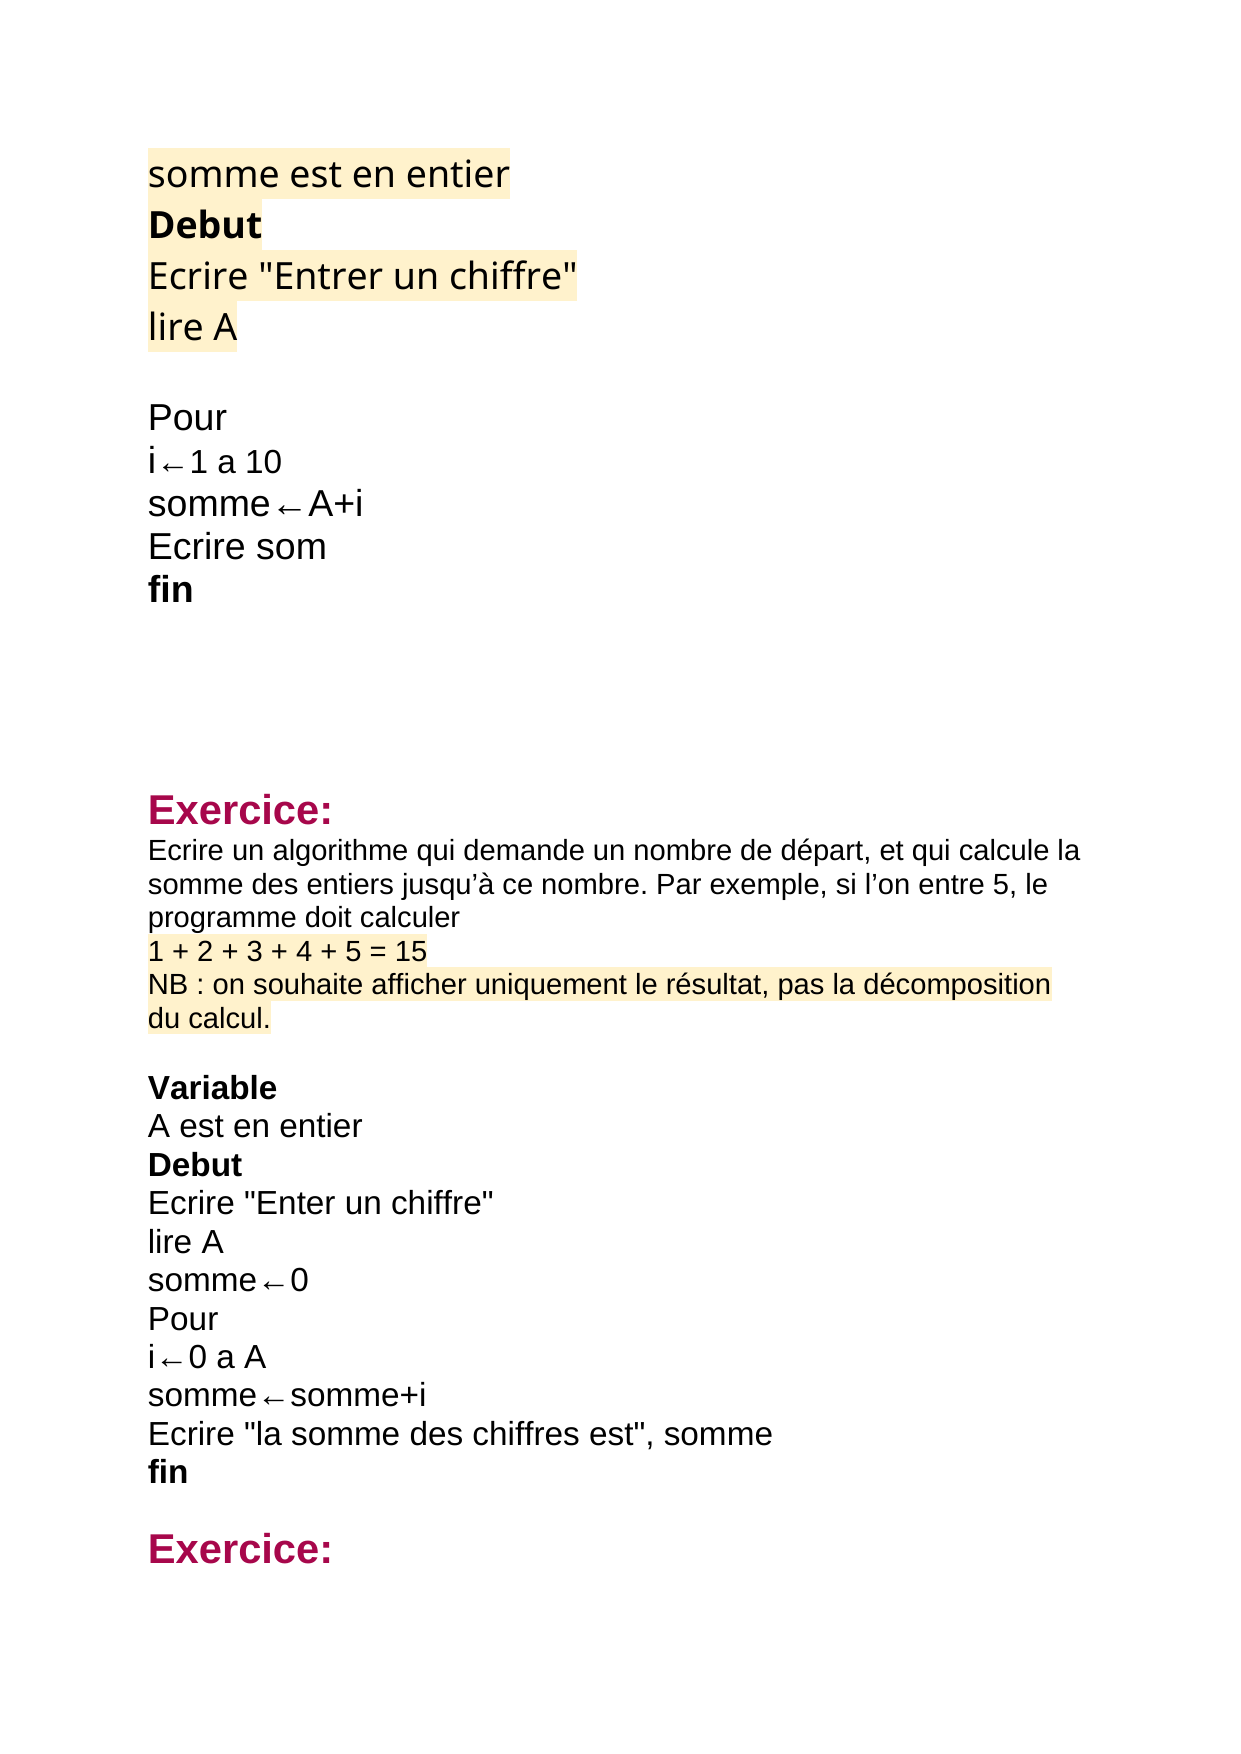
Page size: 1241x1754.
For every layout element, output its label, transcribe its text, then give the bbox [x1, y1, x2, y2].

text somme←0 [148, 1260, 1093, 1298]
text 1 + 2 + 3 + 4 + 5 = 15 [148, 934, 1093, 967]
text Exercice: [148, 1524, 1093, 1572]
text Ecrire "Enter un chiffre" [148, 1183, 1093, 1222]
text somme←A+i [148, 481, 1093, 524]
text somme est en entier [148, 148, 1093, 199]
text NB : on souhaite afficher uniquement le résultat, pas la décomposition du calcul. [148, 967, 1093, 1034]
text Ecrire "la somme des chiffres est", somme [148, 1414, 1093, 1452]
text fin [148, 567, 1093, 611]
text i←1 a 10 [148, 438, 1093, 481]
text somme←somme+i [148, 1375, 1093, 1414]
text i←0 a A [148, 1337, 1093, 1375]
text Exercice: [148, 785, 1093, 833]
text fin [148, 1452, 1093, 1491]
text Variable [148, 1068, 1093, 1106]
text Ecrire "Entrer un chiffre" [148, 250, 1093, 301]
text Pour [148, 395, 1093, 438]
text Debut [148, 1145, 1093, 1183]
text Ecrire un algorithme qui demande un nombre de départ, et qui calcule la somme des entiers jusqu’à ce nombre. Par exemple, si l’on entre 5, le programme doit calculer [148, 833, 1093, 934]
text Debut [148, 199, 1093, 250]
text lire A [148, 1222, 1093, 1260]
text lire A [148, 301, 1093, 352]
text Pour [148, 1298, 1093, 1337]
text A est en entier [148, 1106, 1093, 1145]
text Ecrire som [148, 524, 1093, 567]
